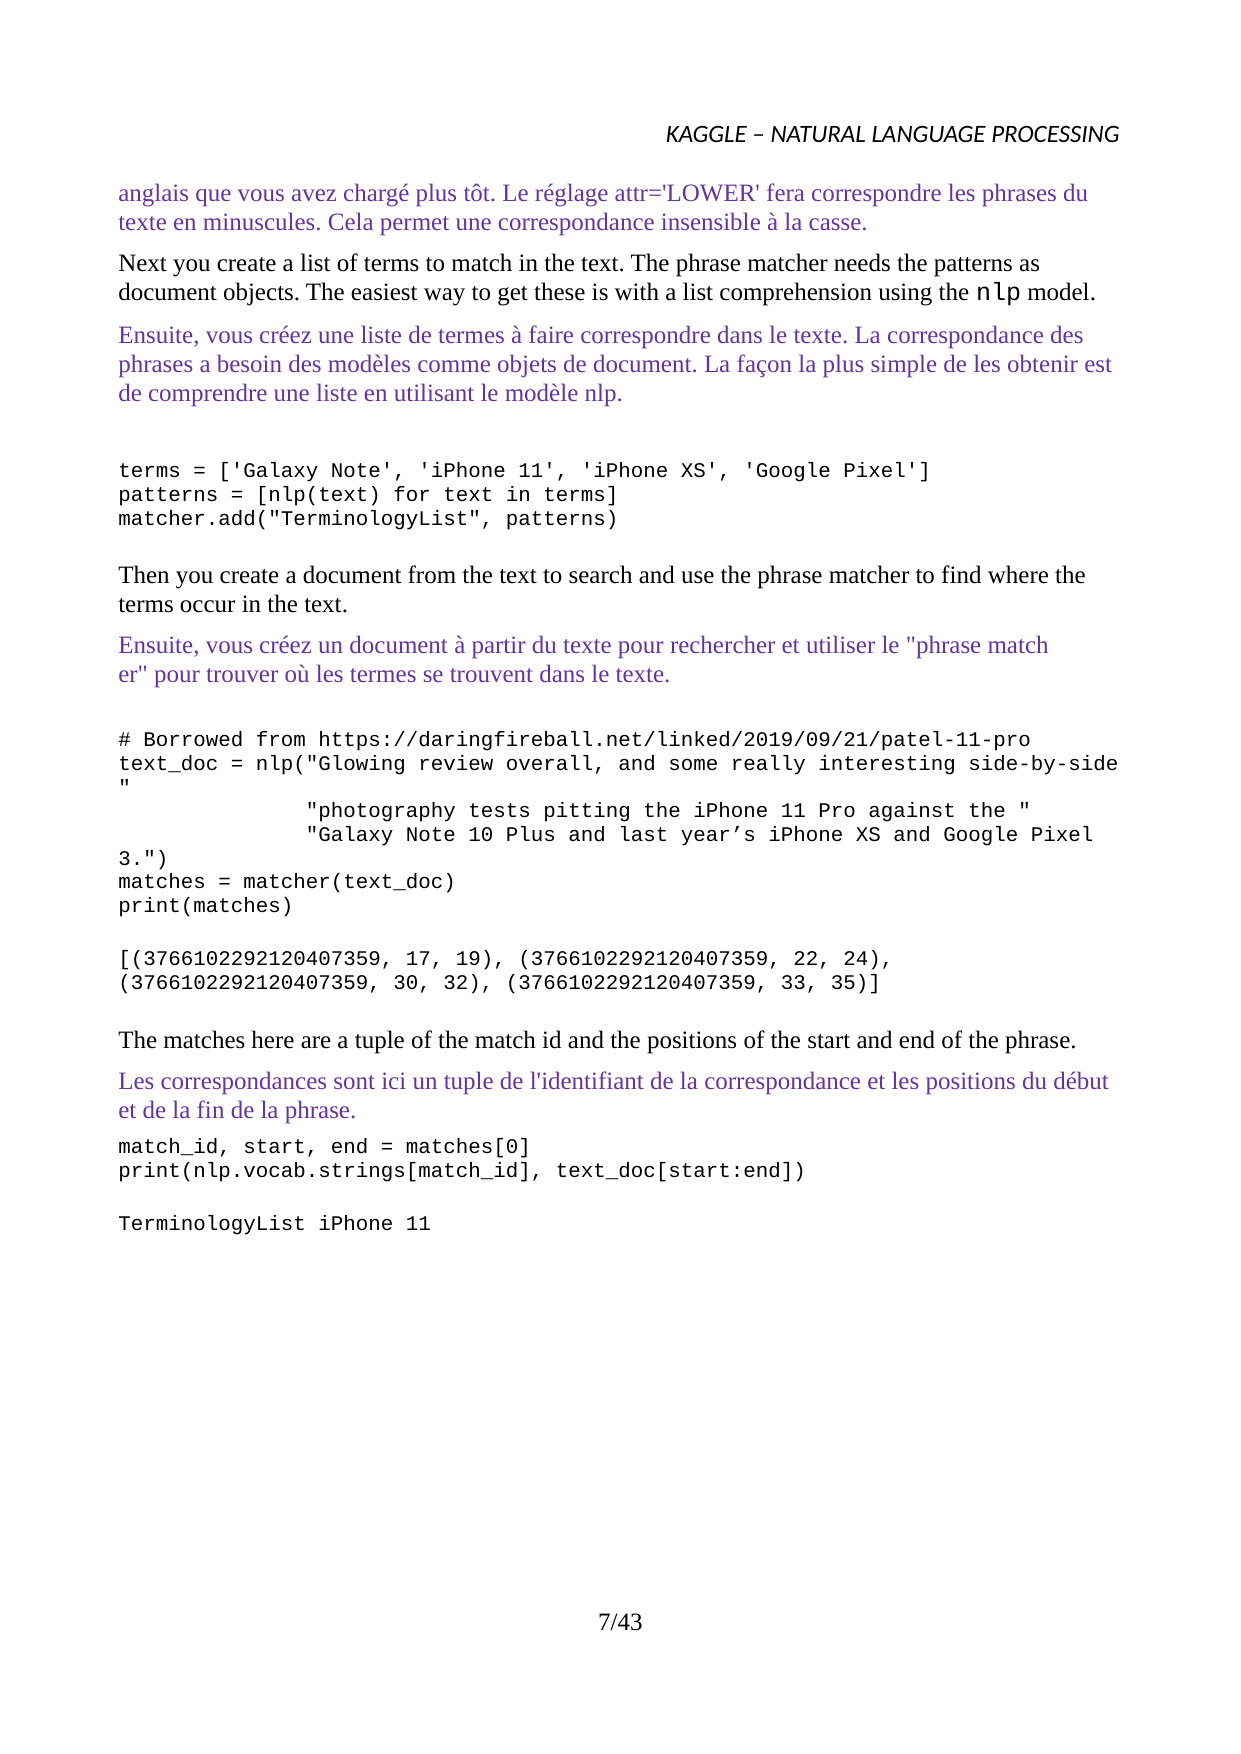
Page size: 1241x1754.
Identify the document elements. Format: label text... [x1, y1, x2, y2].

text Les correspondances sont ici un tuple de l'identifiant de la correspondance et les positions du début et de la fin de la phrase. [118, 1066, 1122, 1123]
text "photography tests pitting the iPhone 11 Pro against the " [118, 800, 1122, 824]
text Next you create a list of terms to match in the text. The phrase matcher needs the patterns as document objects. The easiest way to get these is with a list comprehension using the nlp model. [118, 248, 1122, 308]
text Ensuite, vous créez un document à partir du texte pour rechercher et utiliser le "phrase match [118, 631, 1122, 659]
text "Galaxy Note 10 Plus and last year’s iPhone XS and Google Pixel 3.") [118, 824, 1122, 871]
text er" pour trouver où les termes se trouvent dans le texte. [118, 659, 1122, 688]
text print(matches) [118, 895, 1122, 918]
text Then you create a document from the text to search and use the phrase matcher to find where the terms occur in the text. [118, 561, 1122, 618]
text terms = ['Galaxy Note', 'iPhone 11', 'iPhone XS', 'Google Pixel'] [118, 460, 1122, 484]
text # Borrowed from https://daringfireball.net/linked/2019/09/21/patel-11-pro [118, 729, 1122, 753]
text Ensuite, vous créez une liste de termes à faire correspondre dans le texte. La correspondance des phrases a besoin des modèles comme objets de document. La façon la plus simple de les obtenir est de comprendre une liste en utilisant le modèle nlp. [118, 320, 1122, 406]
text text_doc = nlp("Glowing review overall, and some really interesting side-by-side " [118, 753, 1122, 800]
text The matches here are a tuple of the match id and the positions of the start and end of the phrase. [118, 1025, 1122, 1053]
text anglais que vous avez chargé plus tôt. Le réglage attr='LOWER' fera correspondre les phrases du texte en minuscules. Cela permet une correspondance insensible à la casse. [118, 178, 1122, 236]
text patterns = [nlp(text) for text in terms] [118, 484, 1122, 507]
text print(nlp.vocab.strings[match_id], text_doc[start:end]) [118, 1160, 1122, 1183]
text matcher.add("TerminologyList", patterns) [118, 507, 1122, 531]
text matches = matcher(text_doc) [118, 871, 1122, 895]
text match_id, start, end = matches[0] [118, 1136, 1122, 1160]
text TerminologyList iPhone 11 [118, 1213, 1122, 1236]
text [(3766102292120407359, 17, 19), (3766102292120407359, 22, 24), (3766102292120407359, 30, 32), (3766102292120407359, 33, 35)] [118, 948, 1122, 995]
